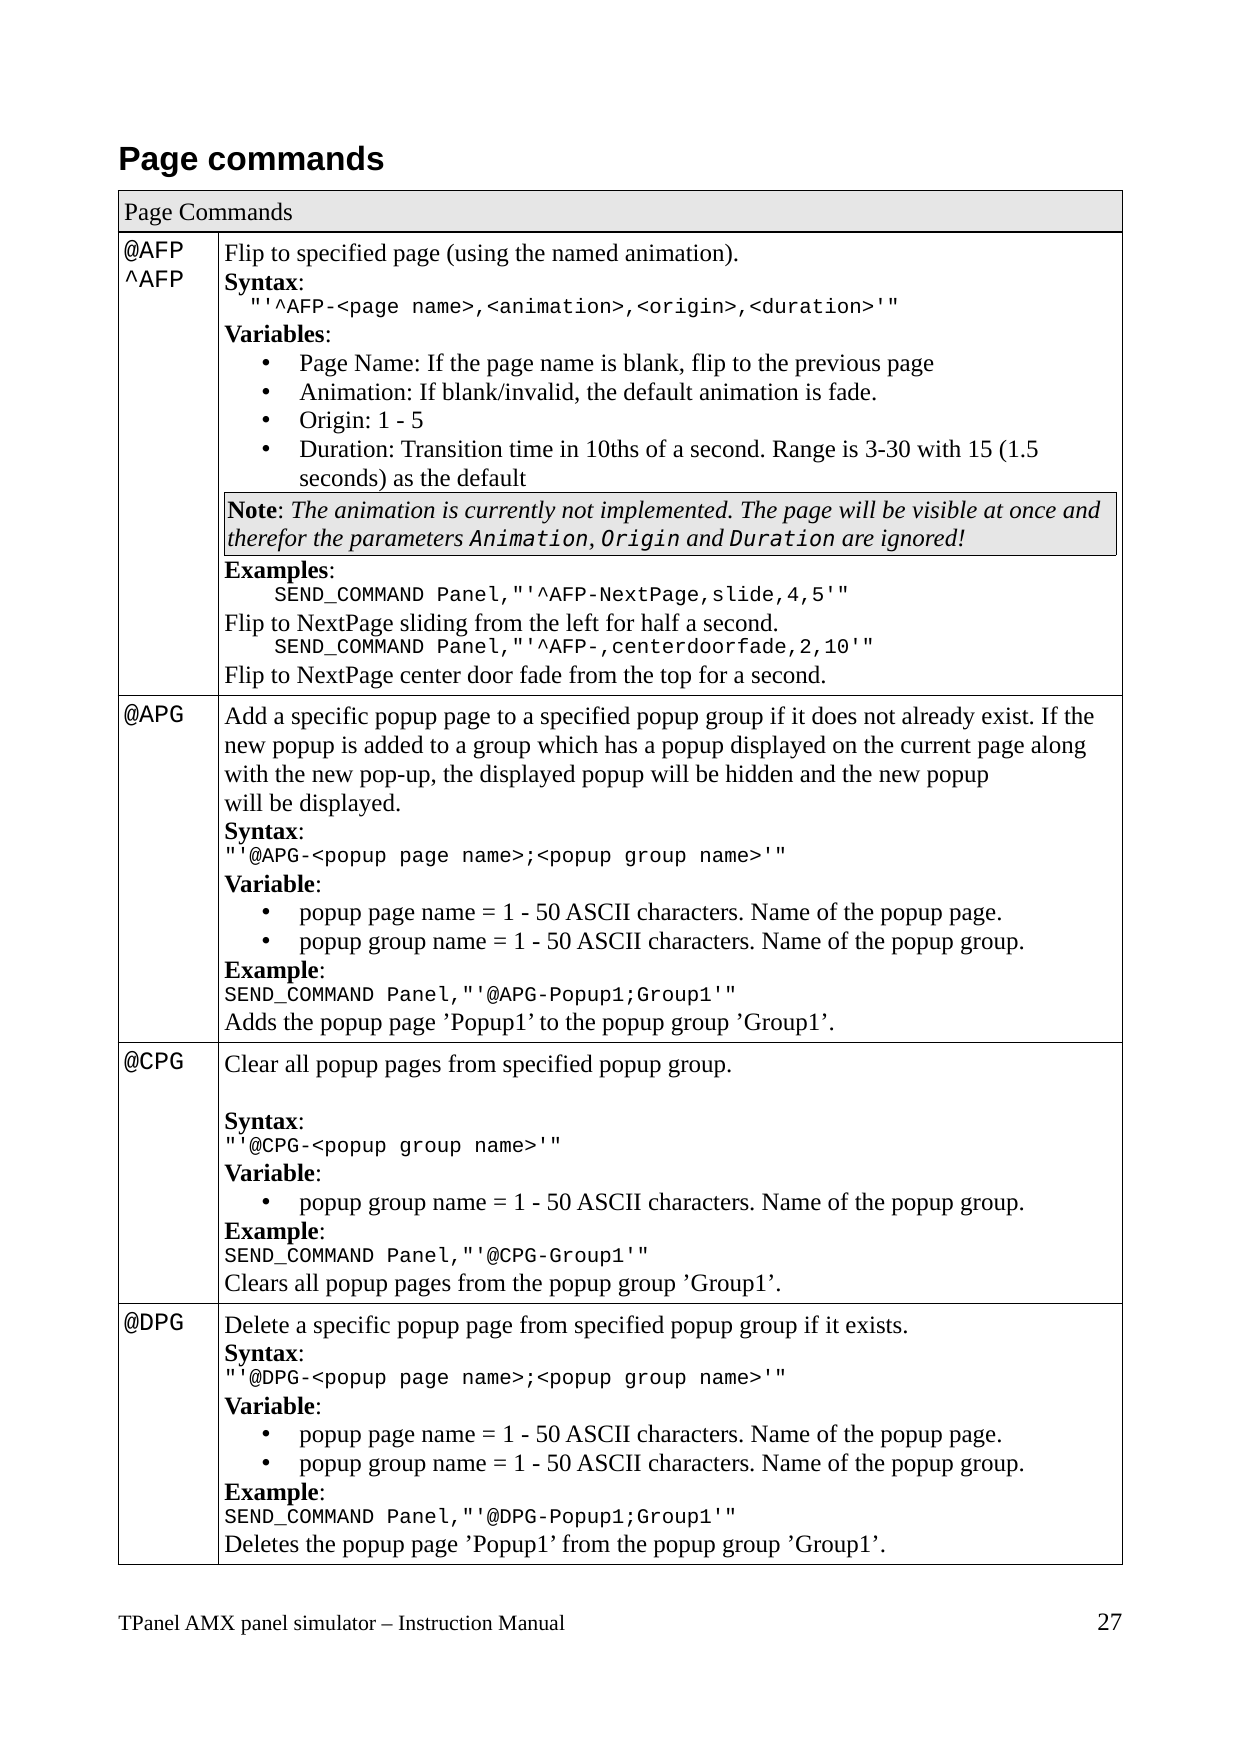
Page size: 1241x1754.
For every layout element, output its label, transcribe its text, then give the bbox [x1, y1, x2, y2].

table_cell Flip to specified page (using the named animation). Syntax: "'^AFP-<page name>,<animation>,<origin>,<duration>'" Variables: Page Name: If the page name is blank, flip to the previous page Animation: If blank/invalid, the default animation is fade. Origin: 1 - 5 Duration: Transition time in 10ths of a second. Range is 3-30 with 15 (1.5 seconds) as the default Note: The animation is currently not implemented. The page will be visible at once and therefor the parameters Animation, Origin and Duration are ignored! Examples: SEND_COMMAND Panel,"'^AFP-NextPage,slide,4,5'" Flip to NextPage sliding from the left for half a second. SEND_COMMAND Panel,"'^AFP-,centerdoorfade,2,10'" Flip to NextPage center door fade from the top for a second. [219, 233, 1122, 694]
table_cell @DPG [119, 1304, 218, 1564]
subtitle Page commands [118, 139, 1122, 178]
table_cell @AFP ^AFP [119, 233, 218, 694]
table_cell Clear all popup pages from specified popup group. Syntax: "'@CPG-<popup group name>'" Variable: popup group name = 1 - 50 ASCII characters. Name of the popup group. Example: SEND_COMMAND Panel,"'@CPG-Group1'" Clears all popup pages from the popup group ’Group1’. [219, 1043, 1122, 1303]
table_cell @APG [119, 696, 218, 1042]
table_header Page Commands [119, 191, 1122, 231]
table_cell Delete a specific popup page from specified popup group if it exists. Syntax: "'@DPG-<popup page name>;<popup group name>'" Variable: popup page name = 1 - 50 ASCII characters. Name of the popup page. popup group name = 1 - 50 ASCII characters. Name of the popup group. Example: SEND_COMMAND Panel,"'@DPG-Popup1;Group1'" Deletes the popup page ’Popup1’ from the popup group ’Group1’. [219, 1304, 1122, 1564]
table_cell Add a specific popup page to a specified popup group if it does not already exist. If the new popup is added to a group which has a popup displayed on the current page along with the new pop-up, the displayed popup will be hidden and the new popup will be displayed. Syntax: "'@APG-<popup page name>;<popup group name>'" Variable: popup page name = 1 - 50 ASCII characters. Name of the popup page. popup group name = 1 - 50 ASCII characters. Name of the popup group. Example: SEND_COMMAND Panel,"'@APG-Popup1;Group1'" Adds the popup page ’Popup1’ to the popup group ’Group1’. [219, 696, 1122, 1042]
table_cell @CPG [119, 1043, 218, 1303]
